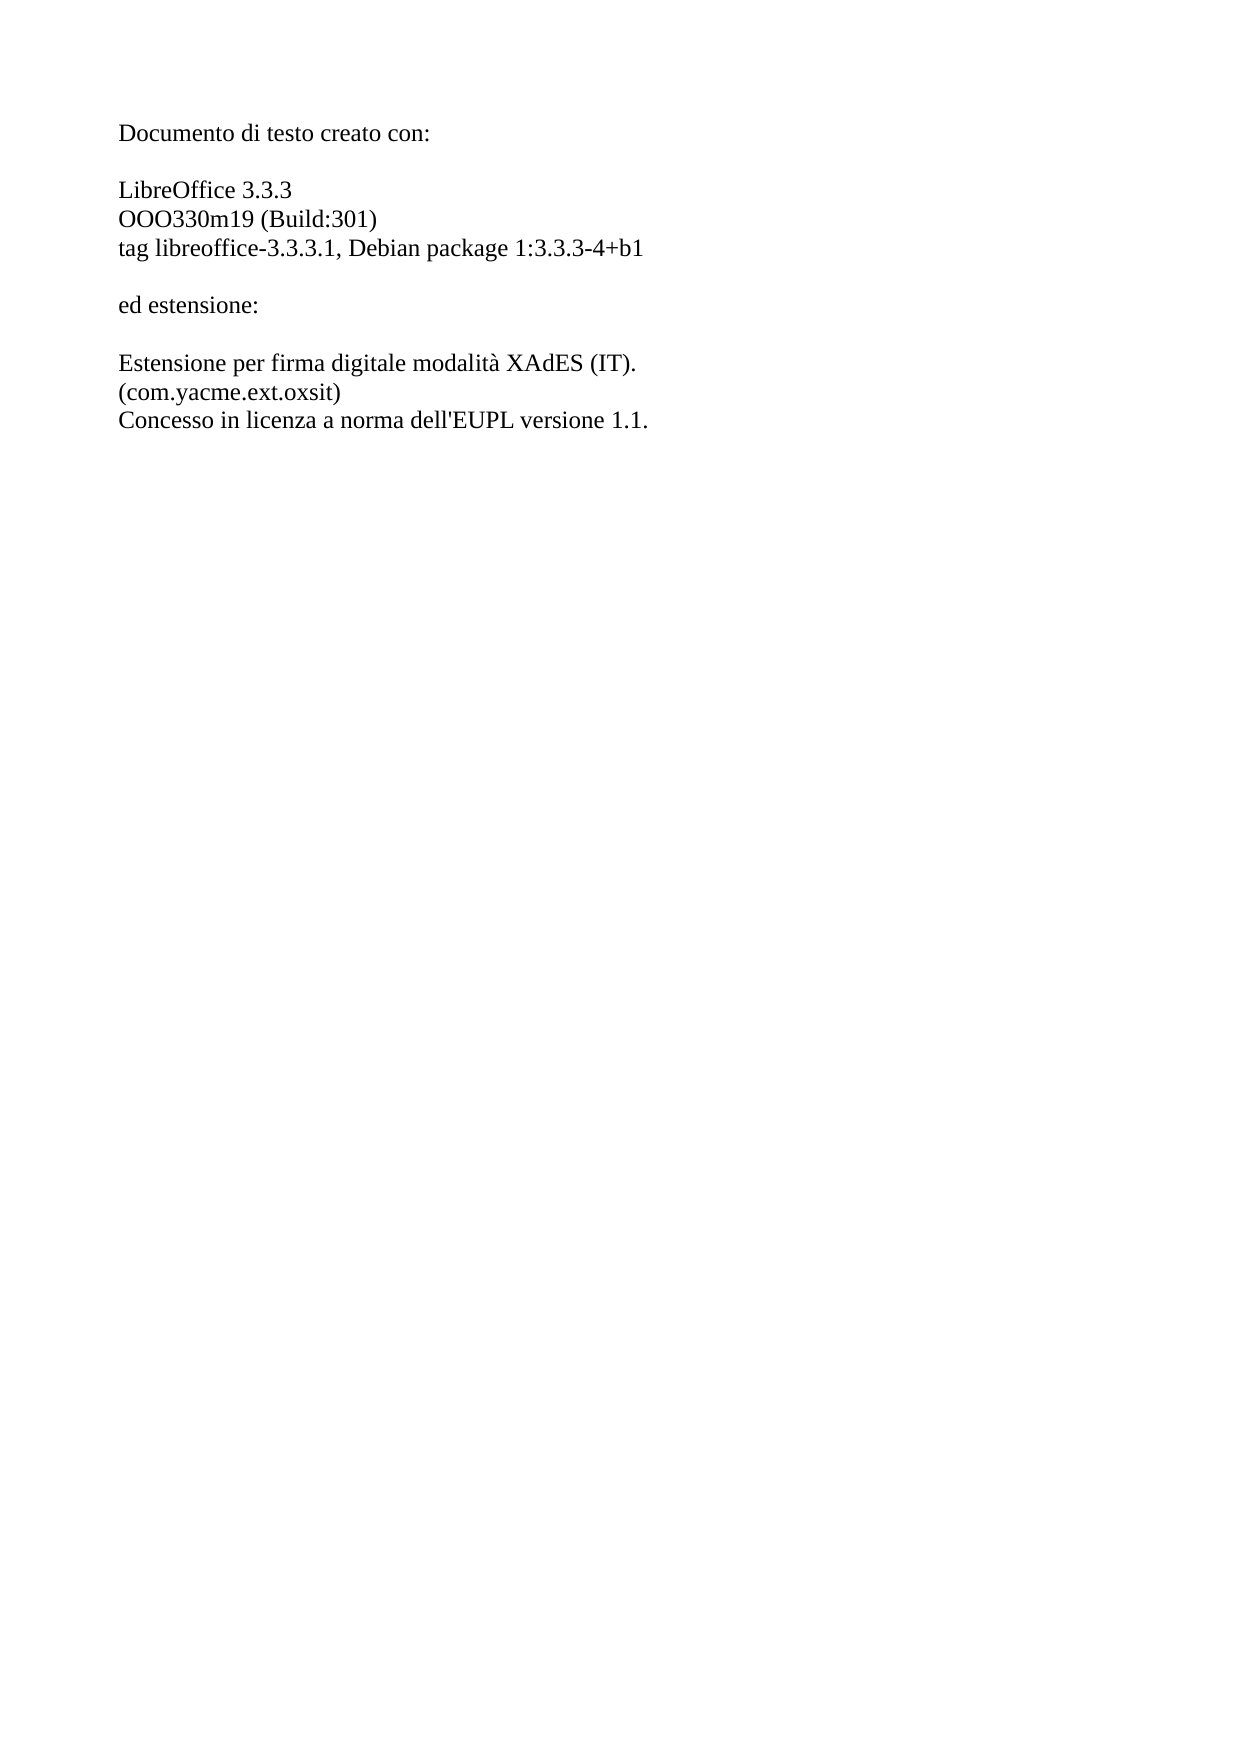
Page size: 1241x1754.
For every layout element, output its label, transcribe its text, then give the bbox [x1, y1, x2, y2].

text Concesso in licenza a norma dell'EUPL versione 1.1. [118, 406, 1122, 434]
text OOO330m19 (Build:301) [118, 204, 1122, 233]
text ed estensione: [118, 291, 1122, 319]
text (com.yacme.ext.oxsit) [118, 377, 1122, 406]
text Estensione per firma digitale modalità XAdES (IT). [118, 348, 1122, 377]
text Documento di testo creato con: [118, 118, 1122, 147]
text tag libreoffice-3.3.3.1, Debian package 1:3.3.3-4+b1 [118, 233, 1122, 262]
text LibreOffice 3.3.3 [118, 176, 1122, 204]
